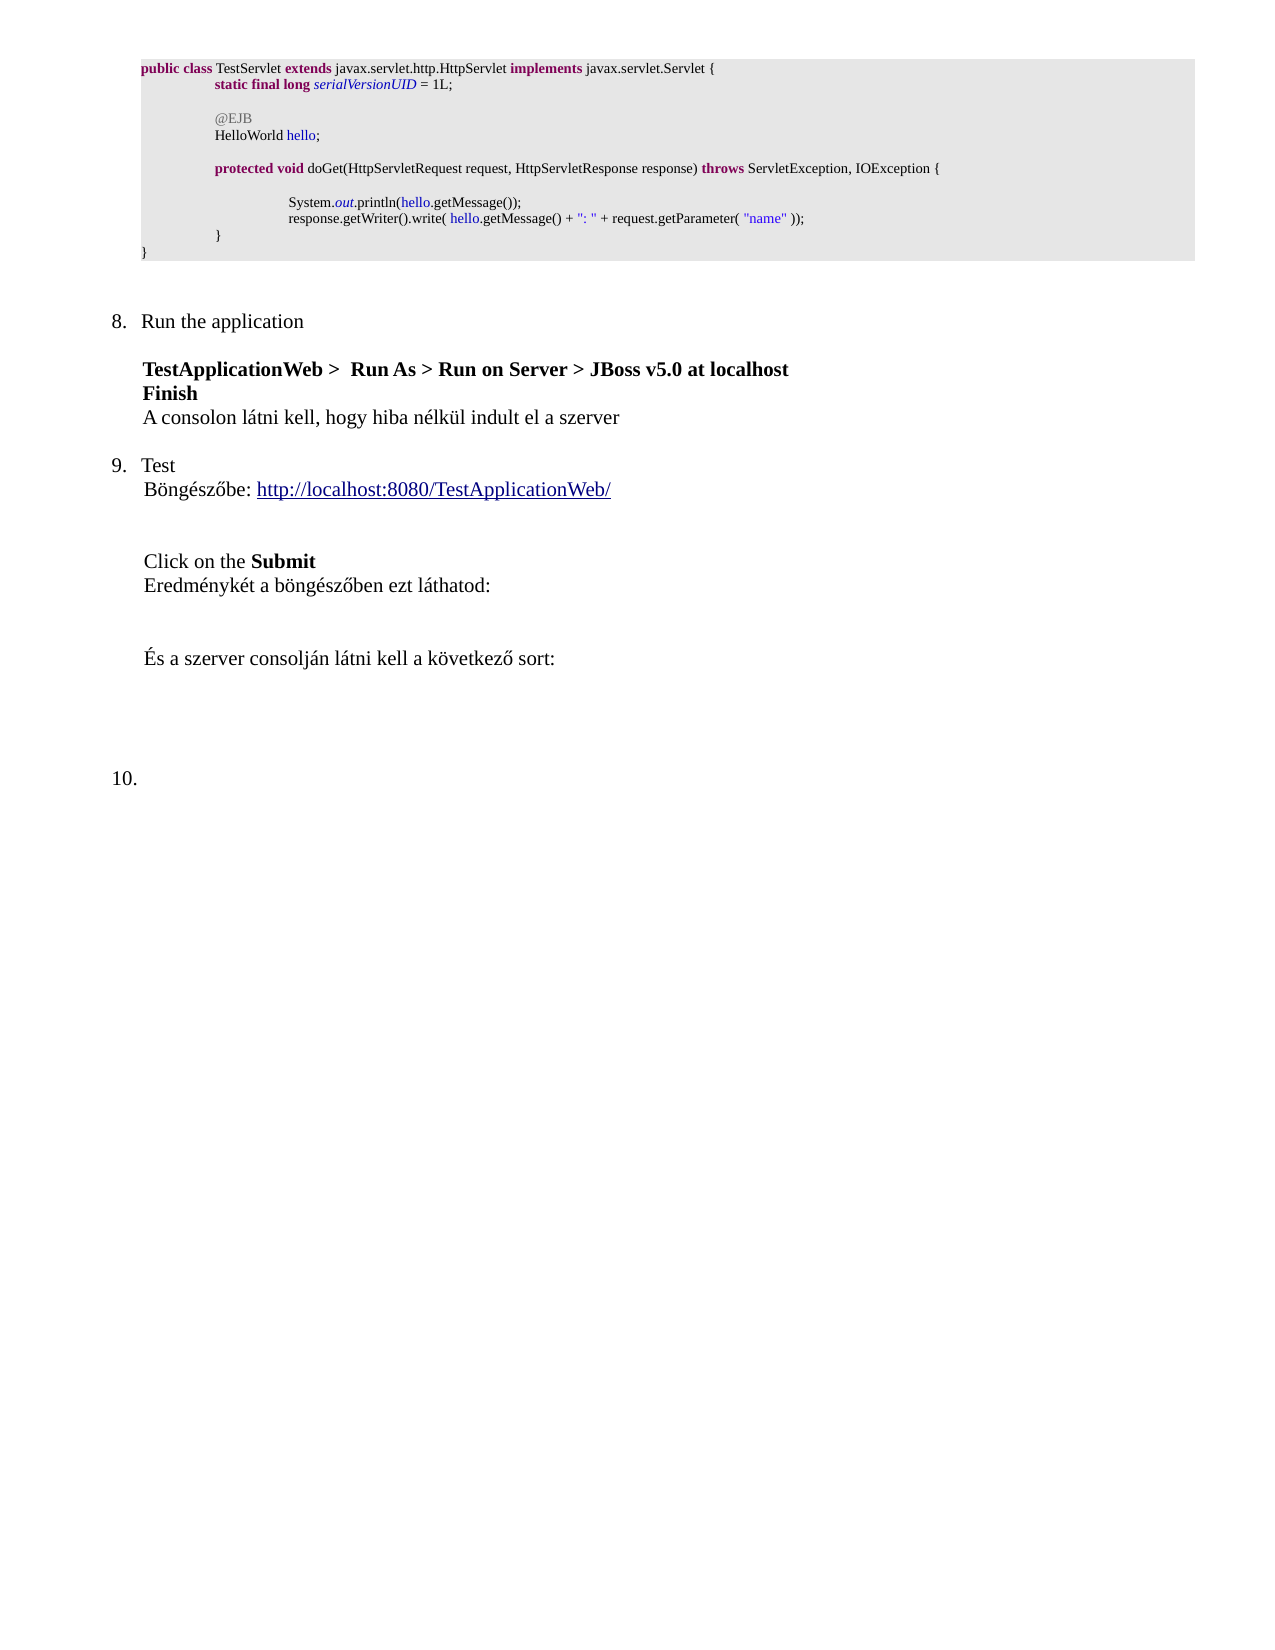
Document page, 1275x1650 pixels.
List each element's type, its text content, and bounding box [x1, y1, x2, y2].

text } [141, 227, 1195, 244]
list Test [111, 453, 1195, 477]
text HelloWorld hello; [141, 126, 1195, 143]
text static final long serialVersionUID = 1L; [141, 76, 1195, 93]
text System.out.println(hello.getMessage()); [141, 193, 1195, 210]
text public class TestServlet extends javax.servlet.http.HttpServlet implements javax.servlet.Servlet { [141, 59, 1195, 76]
text @EJB [141, 110, 1195, 126]
text response.getWriter().write( hello.getMessage() + ": " + request.getParameter( "name" )); [141, 210, 1195, 227]
text TestApplicationWeb > Run As > Run on Server > JBoss v5.0 at localhost [142, 357, 1195, 381]
text A consolon látni kell, hogy hiba nélkül indult el a szerver [142, 405, 1195, 429]
text } [141, 244, 1195, 261]
list Run the application [111, 309, 1195, 333]
text És a szerver consolján látni kell a következő sort: [144, 646, 1195, 670]
text Click on the Submit [144, 549, 1195, 573]
text protected void doGet(HttpServletRequest request, HttpServletResponse response) throws ServletException, IOException { [141, 160, 1195, 177]
text Böngészőbe: http://localhost:8080/TestApplicationWeb/ [144, 477, 1195, 501]
text Eredménykét a böngészőben ezt láthatod: [144, 573, 1195, 597]
text Finish [142, 381, 1195, 405]
